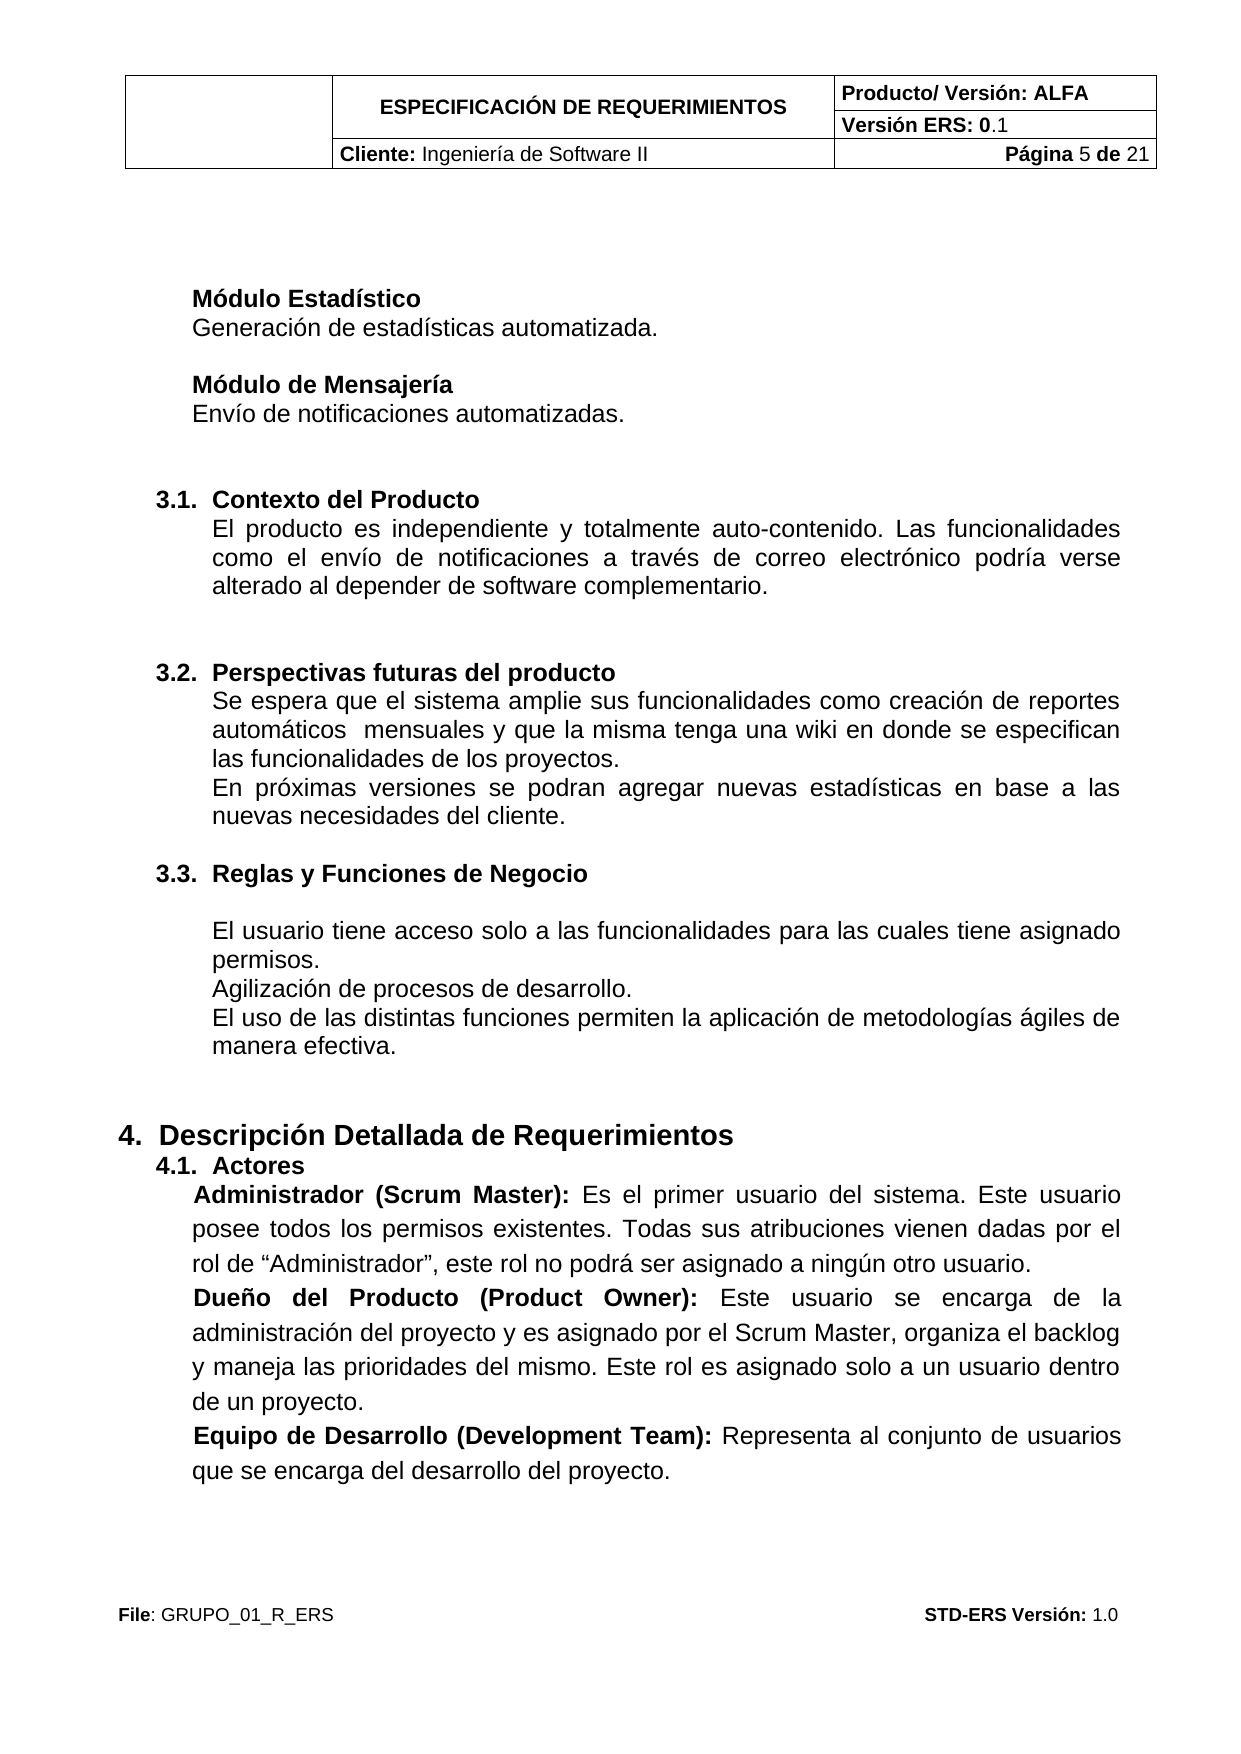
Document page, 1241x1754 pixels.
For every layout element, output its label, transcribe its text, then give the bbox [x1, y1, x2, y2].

text Módulo Estadístico [192, 284, 1122, 313]
text Dueño del Producto (Product Owner): Este usuario se encarga de la administración del proyecto y es asignado por el Scrum Master, organiza el backlog y maneja las prioridades del mismo. Este rol es asignado solo a un usuario dentro de un proyecto. [192, 1283, 1122, 1416]
text Generación de estadísticas automatizada. [192, 313, 1122, 341]
text Administrador (Scrum Master): Es el primer usuario del sistema. Este usuario posee todos los permisos existentes. Todas sus atribuciones vienen dadas por el rol de “Administrador”, este rol no podrá ser asignado a ningún otro usuario. [192, 1180, 1122, 1278]
list Actores [156, 1151, 1122, 1180]
text Equipo de Desarrollo (Development Team): Representa al conjunto de usuarios que se encarga del desarrollo del proyecto. [192, 1421, 1122, 1484]
text Agilización de procesos de desarrollo. [212, 974, 1122, 1003]
list El producto es independiente y totalmente auto-contenido. Las funcionalidades como el envío de notificaciones a través de correo electrónico podría verse alterado al depender de software complementario. [156, 514, 1122, 600]
text Envío de notificaciones automatizadas. [192, 399, 1122, 428]
list Reglas y Funciones de Negocio [156, 859, 1122, 888]
text Módulo de Mensajería [192, 370, 1122, 399]
list Contexto del Producto [156, 485, 1122, 514]
list Perspectivas futuras del producto [156, 658, 1122, 686]
text Se espera que el sistema amplie sus funcionalidades como creación de reportes automáticos mensuales y que la misma tenga una wiki en donde se especifican las funcionalidades de los proyectos. [212, 686, 1122, 773]
text El uso de las distintas funciones permiten la aplicación de metodologías ágiles de manera efectiva. [212, 1003, 1122, 1060]
text El usuario tiene acceso solo a las funcionalidades para las cuales tiene asignado permisos. [212, 916, 1122, 974]
list Descripción Detallada de Requerimientos [118, 1118, 1122, 1151]
text En próximas versiones se podran agregar nuevas estadísticas en base a las nuevas necesidades del cliente. [212, 773, 1122, 830]
